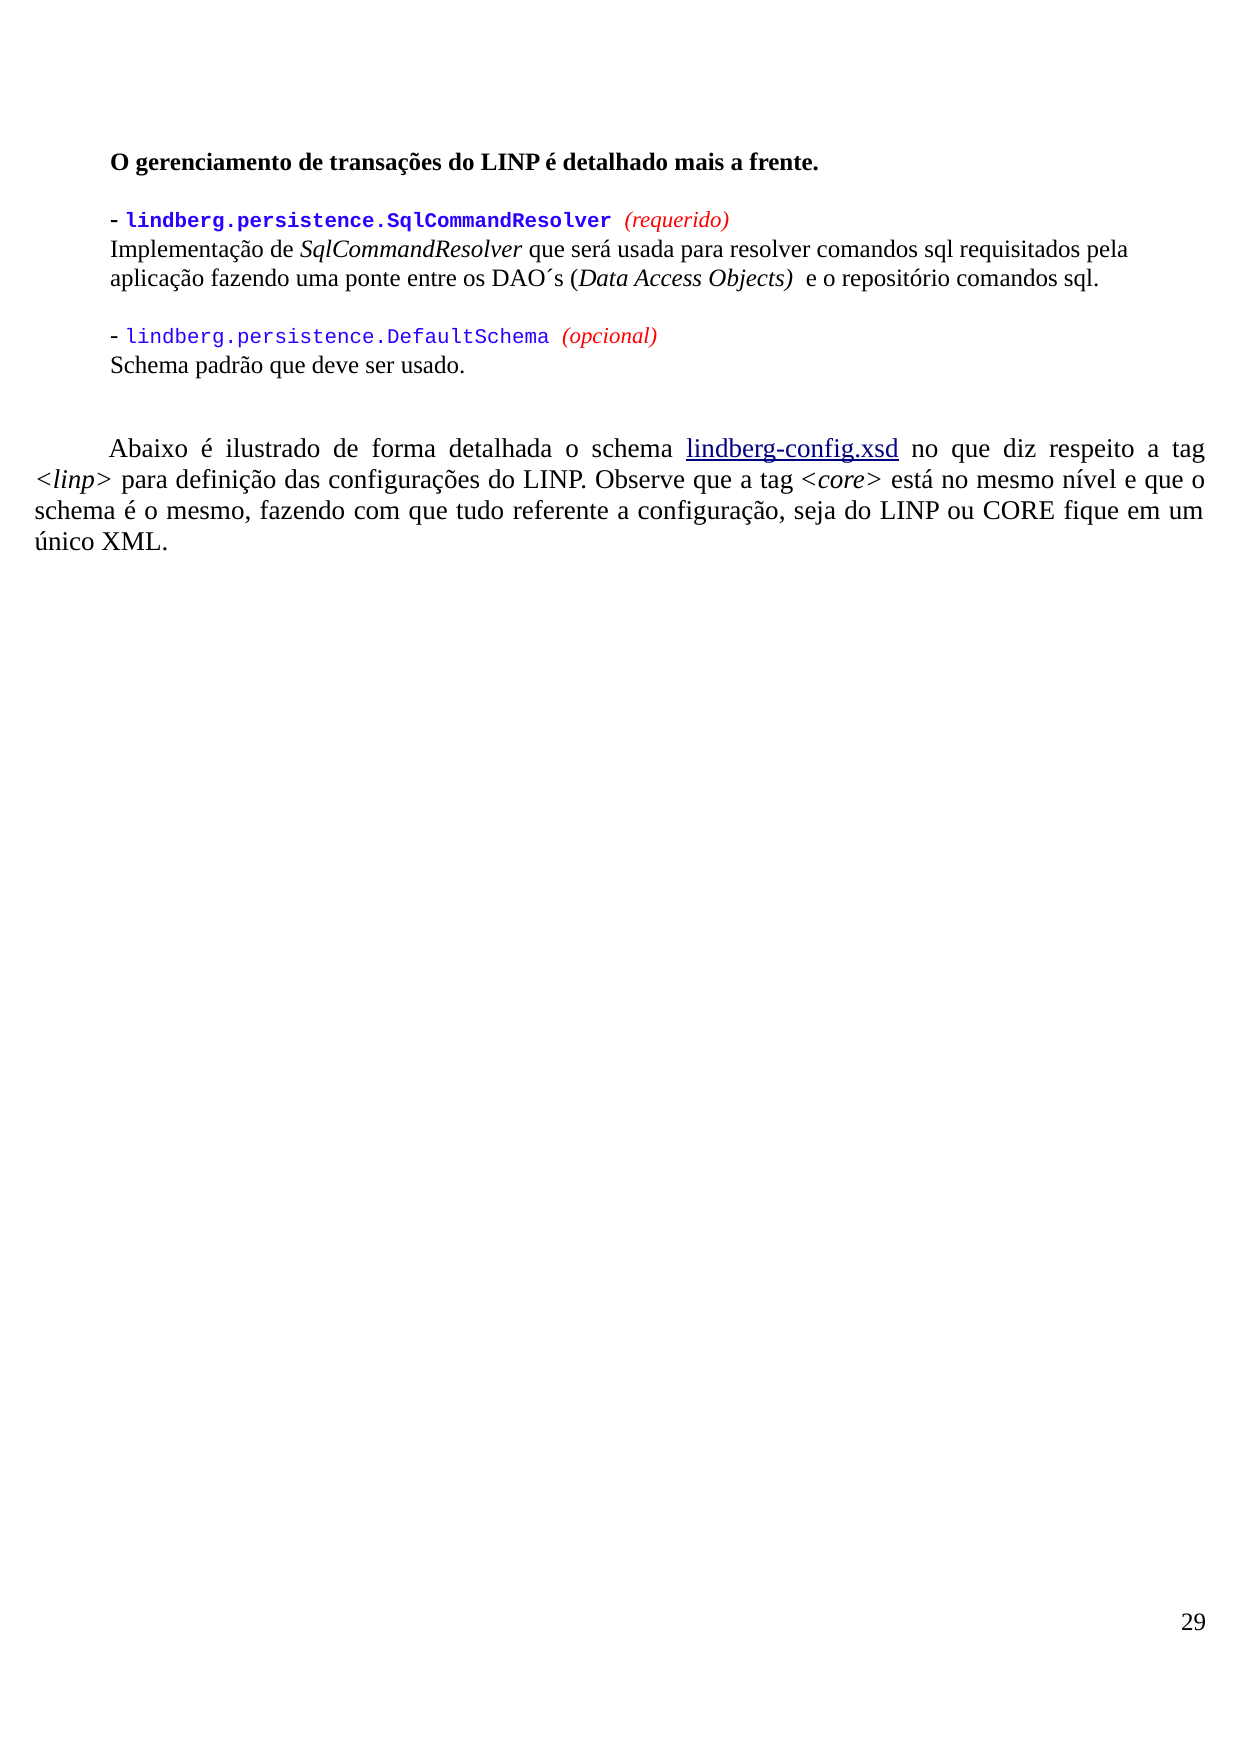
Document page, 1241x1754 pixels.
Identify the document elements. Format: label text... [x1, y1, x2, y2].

text O gerenciamento de transações do LINP é detalhado mais a frente. [36, 147, 1206, 176]
text Abaixo é ilustrado de forma detalhada o schema lindberg-config.xsd no que diz respeito a tag <linp> para definição das configurações do LINP. Observe que a tag <core> está no mesmo nível e que o schema é o mesmo, fazendo com que tudo referente a configuração, seja do LINP ou CORE fique em um único XML. [34, 432, 1206, 557]
text Implementação de SqlCommandResolver que será usada para resolver comandos sql requisitados pela aplicação fazendo uma ponte entre os DAO´s (Data Access Objects) e o repositório comandos sql. [36, 234, 1206, 291]
text - lindberg.persistence.DefaultSchema (opcional) [36, 320, 1206, 350]
text Schema padrão que deve ser usado. [36, 350, 1206, 379]
text - lindberg.persistence.SqlCommandResolver (requerido) [36, 204, 1206, 234]
